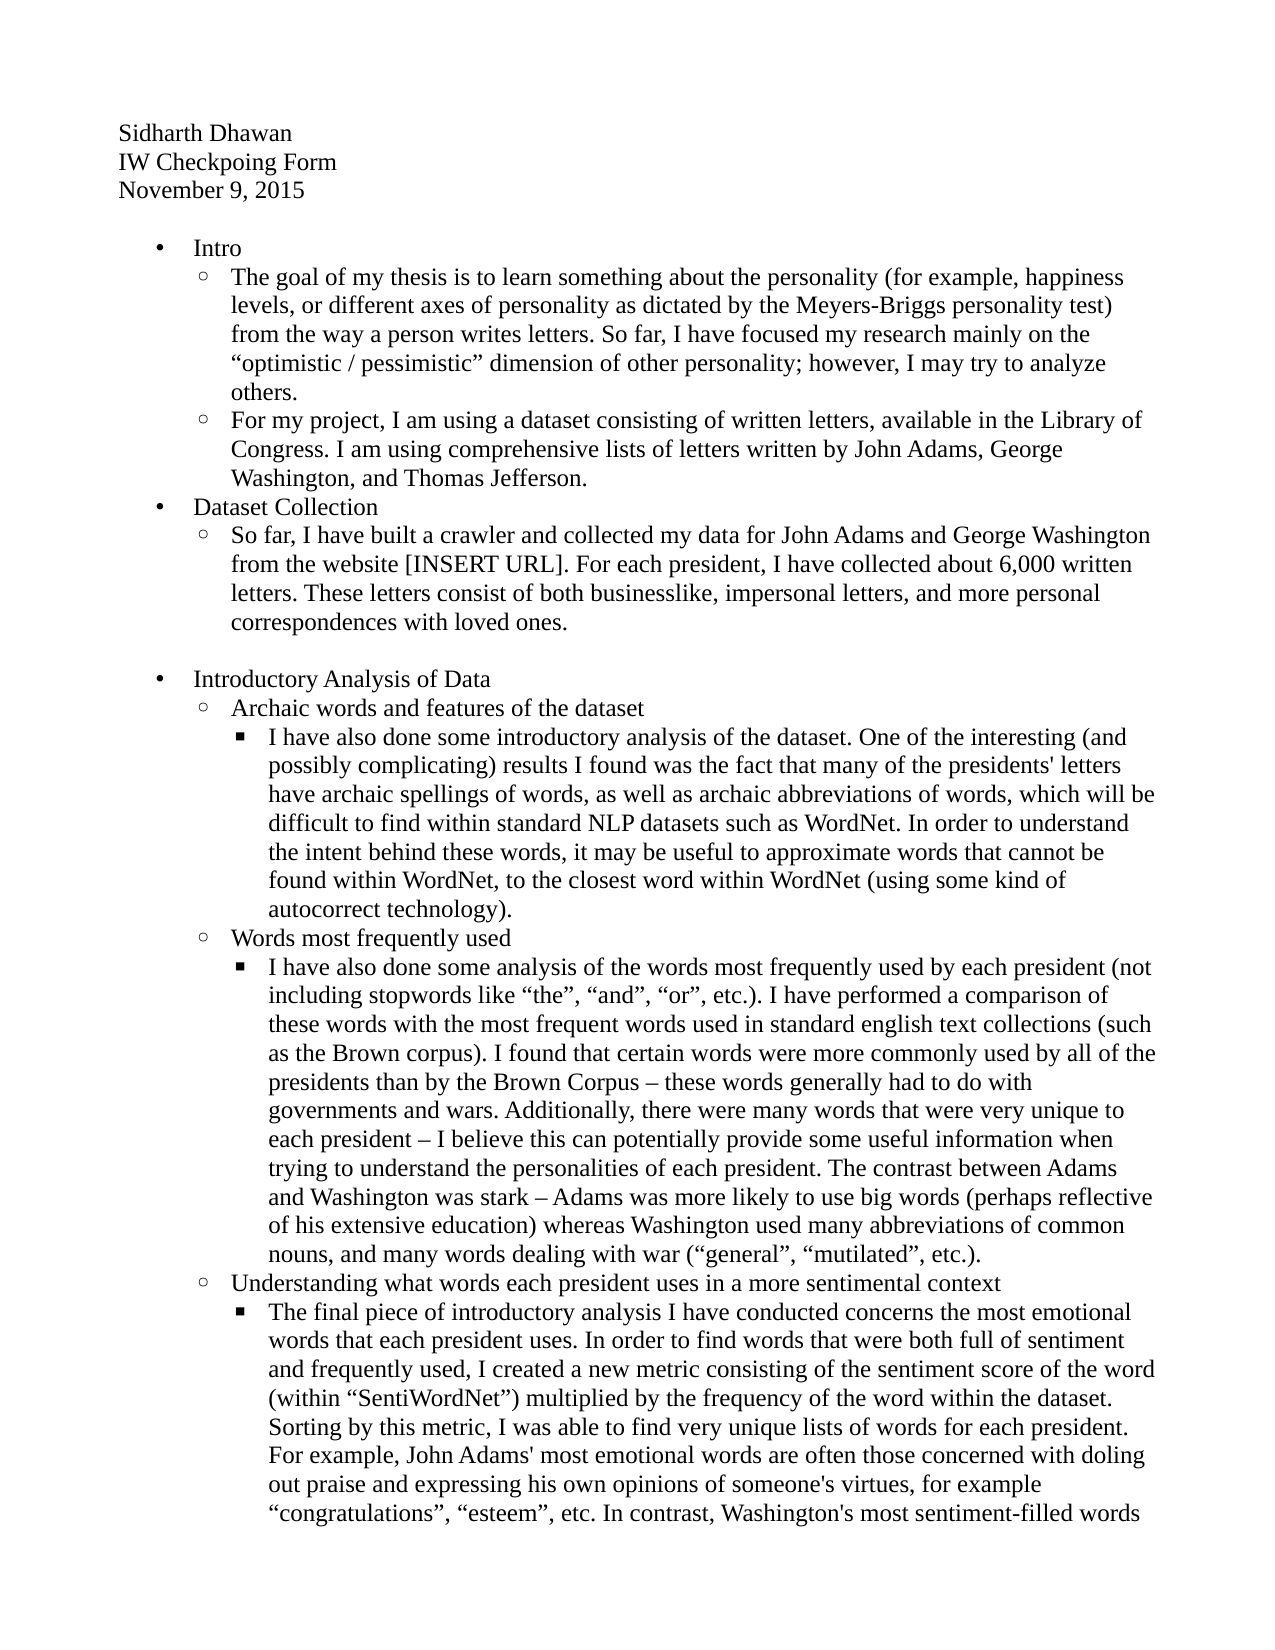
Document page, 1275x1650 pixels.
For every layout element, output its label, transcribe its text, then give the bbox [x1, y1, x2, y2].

list Understanding what words each president uses in a more sentimental context [193, 1268, 1157, 1297]
list I have also done some introductory analysis of the dataset. One of the interesting (and possibly complicating) results I found was the fact that many of the presidents' letters have archaic spellings of words, as well as archaic abbreviations of words, which will be difficult to find within standard NLP datasets such as WordNet. In order to understand the intent behind these words, it may be useful to approximate words that cannot be found within WordNet, to the closest word within WordNet (using some kind of autocorrect technology). [231, 722, 1157, 923]
list So far, I have built a crawler and collected my data for John Adams and George Washington from the website [INSERT URL]. For each president, I have collected about 6,000 written letters. These letters consist of both businesslike, impersonal letters, and more personal correspondences with loved ones. [193, 521, 1157, 664]
list The goal of my thesis is to learn something about the personality (for example, happiness levels, or different axes of personality as dictated by the Meyers-Briggs personality test) from the way a person writes letters. So far, I have focused my research mainly on the “optimistic / pessimistic” dimension of other personality; however, I may try to analyze others. [193, 262, 1157, 406]
list Dataset Collection [156, 492, 1157, 521]
list The final piece of introductory analysis I have conducted concerns the most emotional words that each president uses. In order to find words that were both full of sentiment and frequently used, I created a new metric consisting of the sentiment score of the word (within “SentiWordNet”) multiplied by the frequency of the word within the dataset. Sorting by this metric, I was able to find very unique lists of words for each president. For example, John Adams' most emotional words are often those concerned with doling out praise and expressing his own opinions of someone's virtues, for example “congratulations”, “esteem”, etc. In contrast, Washington's most sentiment-filled words [231, 1297, 1157, 1527]
list Intro [156, 233, 1157, 262]
text Sidharth Dhawan [118, 118, 1157, 147]
text IW Checkpoing Form [118, 147, 1157, 176]
list Words most frequently used [193, 923, 1157, 952]
text November 9, 2015 [118, 176, 1157, 204]
list For my project, I am using a dataset consisting of written letters, available in the Library of Congress. I am using comprehensive lists of letters written by John Adams, George Washington, and Thomas Jefferson. [193, 406, 1157, 492]
list I have also done some analysis of the words most frequently used by each president (not including stopwords like “the”, “and”, “or”, etc.). I have performed a comparison of these words with the most frequent words used in standard english text collections (such as the Brown corpus). I found that certain words were more commonly used by all of the presidents than by the Brown Corpus – these words generally had to do with governments and wars. Additionally, there were many words that were very unique to each president – I believe this can potentially provide some useful information when trying to understand the personalities of each president. The contrast between Adams and Washington was stark – Adams was more likely to use big words (perhaps reflective of his extensive education) whereas Washington used many abbreviations of common nouns, and many words dealing with war (“general”, “mutilated”, etc.). [231, 952, 1157, 1268]
list Archaic words and features of the dataset [193, 693, 1157, 722]
list Introductory Analysis of Data [156, 664, 1157, 693]
